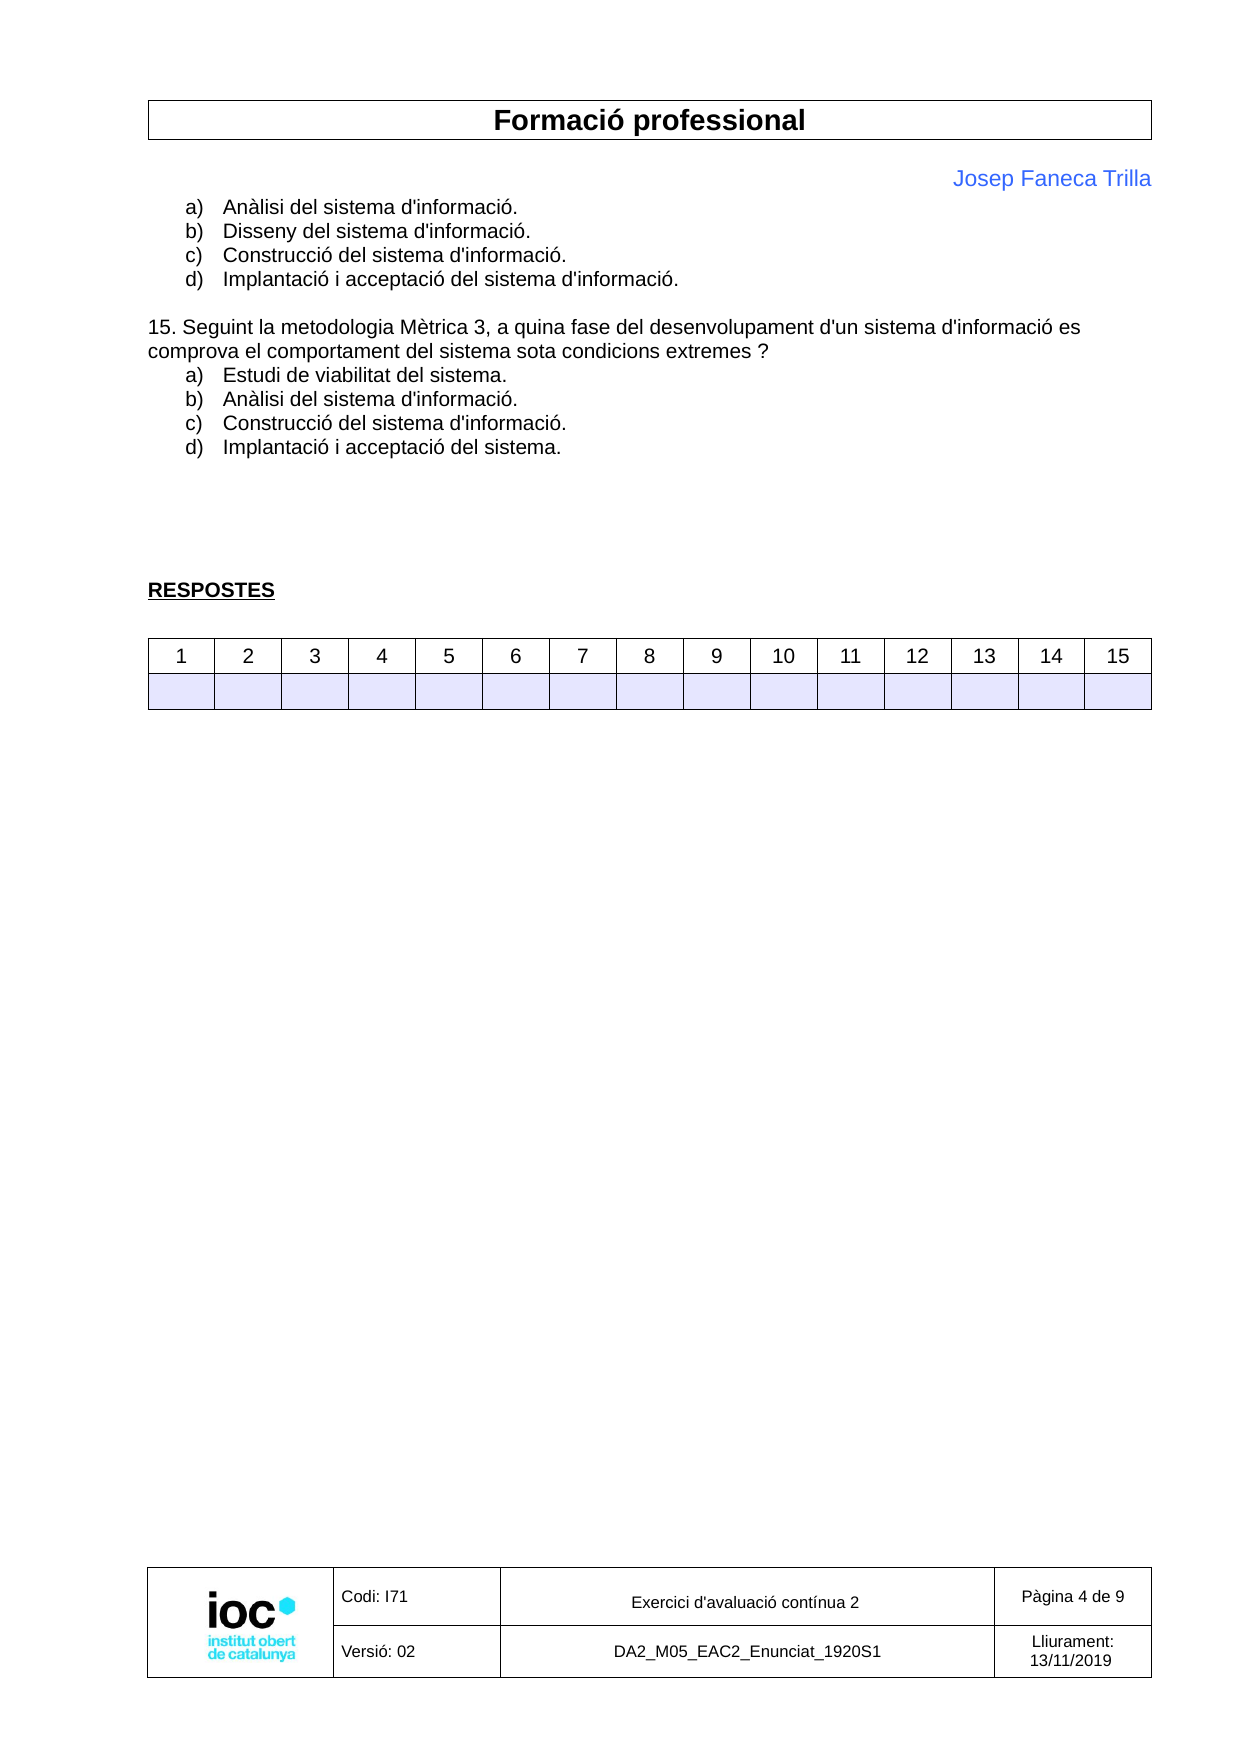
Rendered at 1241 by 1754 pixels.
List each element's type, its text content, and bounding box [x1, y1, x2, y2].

table_cell [885, 674, 951, 709]
table_header 5 [416, 639, 482, 673]
table_cell [416, 674, 482, 709]
table_header 15 [1085, 639, 1151, 673]
table_cell [617, 674, 683, 709]
picture [195, 1577, 309, 1673]
table_header 10 [751, 639, 817, 673]
list Implantació i acceptació del sistema. [185, 434, 1151, 458]
table_header 13 [952, 639, 1018, 673]
table_header 4 [349, 639, 415, 673]
table_cell [751, 674, 817, 709]
list Construcció del sistema d'informació. [185, 243, 1151, 267]
table_cell [282, 674, 348, 709]
table_header 8 [617, 639, 683, 673]
table_cell [684, 674, 750, 709]
table_header 3 [282, 639, 348, 673]
list Estudi de viabilitat del sistema. [185, 363, 1151, 387]
table_header 9 [684, 639, 750, 673]
table_cell [349, 674, 415, 709]
text RESPOSTES [148, 578, 1151, 602]
table_header 1 [149, 639, 214, 673]
list Construcció del sistema d'informació. [185, 411, 1151, 434]
table_cell [215, 674, 281, 709]
table_cell [952, 674, 1018, 709]
table_cell [483, 674, 549, 709]
list Disseny del sistema d'informació. [185, 219, 1151, 243]
list Implantació i acceptació del sistema d'informació. [185, 267, 1151, 291]
table_cell [550, 674, 616, 709]
table_header 6 [483, 639, 549, 673]
table_cell [149, 674, 214, 709]
text 15. Seguint la metodologia Mètrica 3, a quina fase del desenvolupament d'un sistema d'informació es comprova el comportament del sistema sota condicions extremes ? [148, 315, 1151, 363]
table_header 12 [885, 639, 951, 673]
list Anàlisi del sistema d'informació. [185, 195, 1151, 219]
table_header 14 [1019, 639, 1084, 673]
table_header 11 [818, 639, 884, 673]
table_cell [1085, 674, 1151, 709]
table_header 2 [215, 639, 281, 673]
list Anàlisi del sistema d'informació. [185, 387, 1151, 411]
table_cell [818, 674, 884, 709]
table_header 7 [550, 639, 616, 673]
table_cell [1019, 674, 1084, 709]
